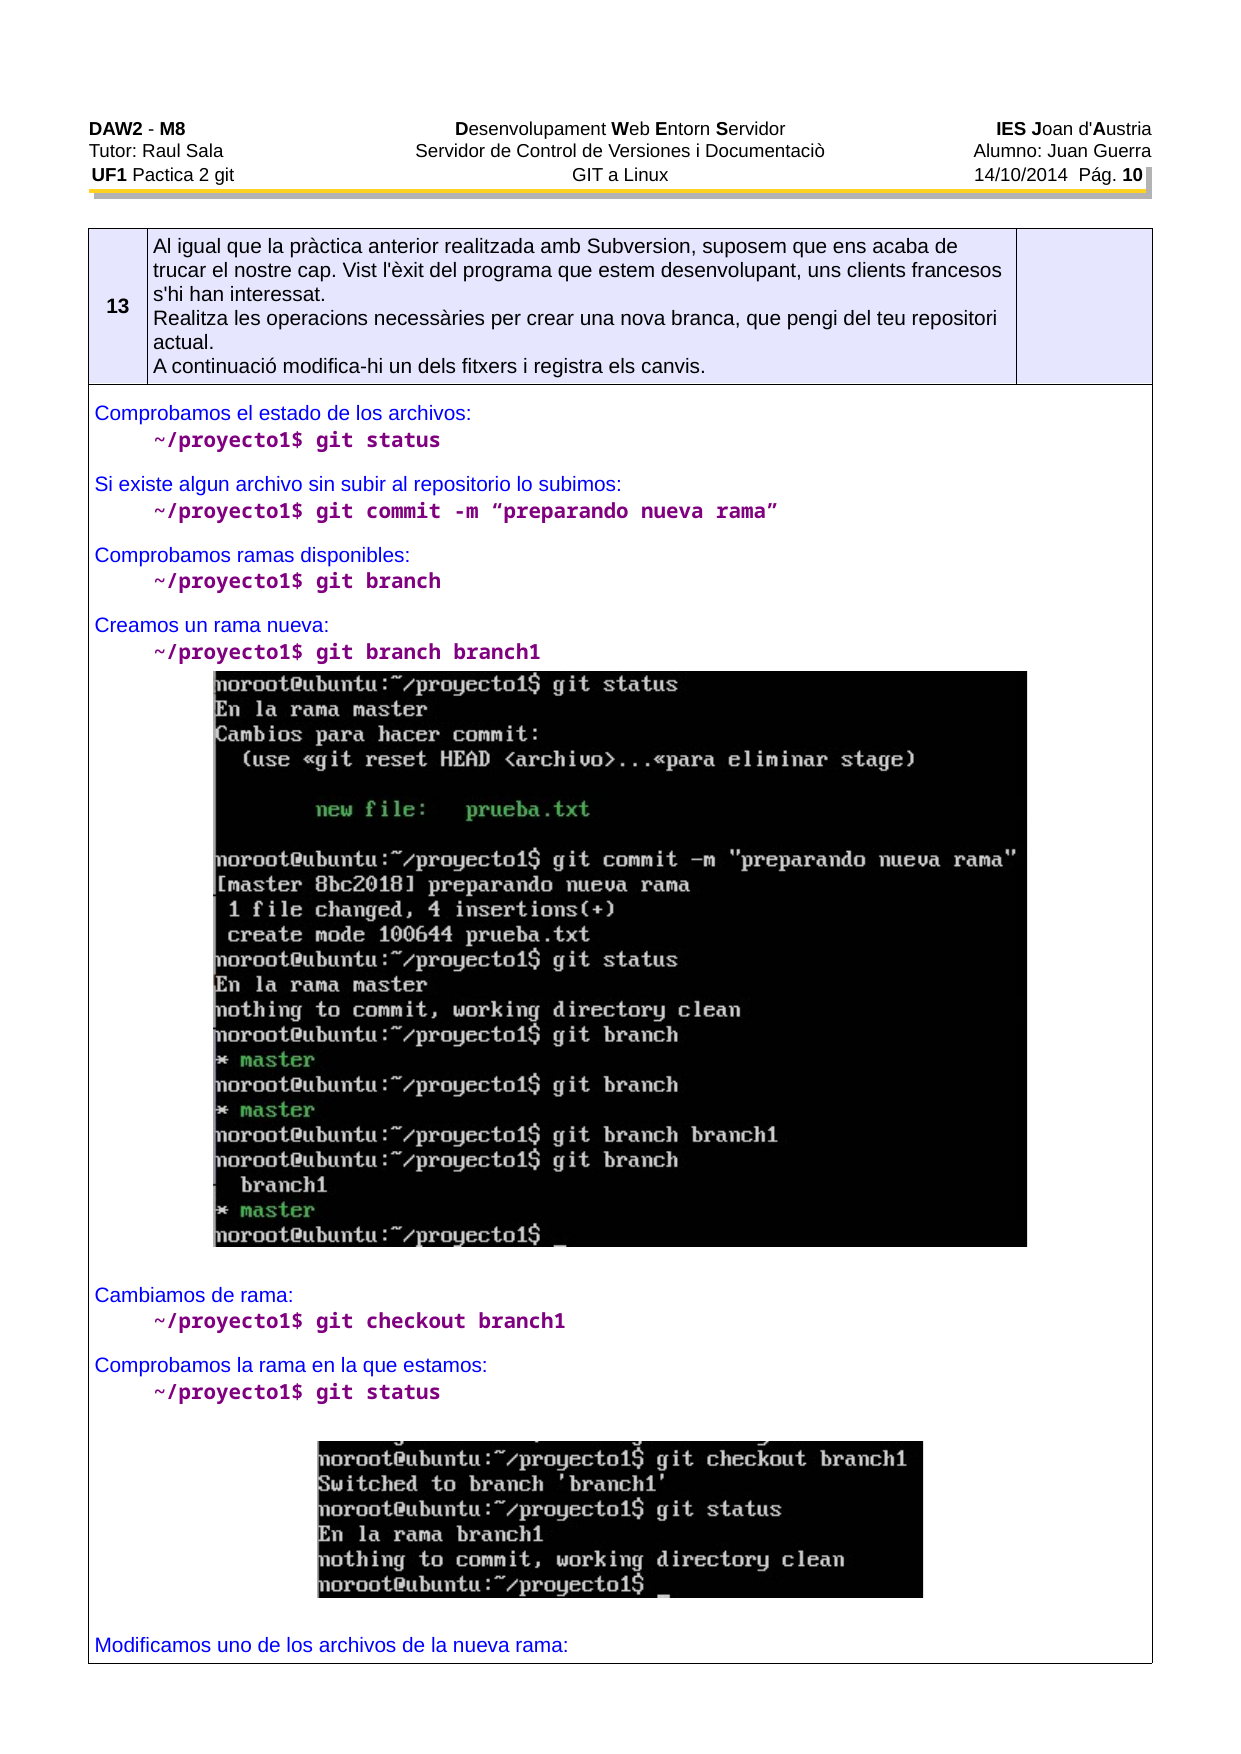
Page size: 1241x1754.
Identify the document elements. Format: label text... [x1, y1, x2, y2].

table_header 13 [89, 229, 147, 383]
table_header Al igual que la pràctica anterior realitzada amb Subversion, suposem que ens acaba de trucar el nostre cap. Vist l'èxit del programa que estem desenvolupant, uns clients francesos s'hi han interessat. Realitza les operacions necessàries per crear una nova branca, que pengi del teu repositori actual. A continuació modifica-hi un dels fitxers i registra els canvis. [148, 229, 1016, 383]
table_header [1017, 229, 1152, 383]
picture [213, 671, 1028, 1247]
picture [317, 1441, 924, 1598]
table_cell Comprobamos el estado de los archivos: ~/proyecto1$ git status Si existe algun archivo sin subir al repositorio lo subimos: ~/proyecto1$ git commit -m “preparando nueva rama” Comprobamos ramas disponibles: ~/proyecto1$ git branch Creamos un rama nueva: ~/proyecto1$ git branch branch1 Cambiamos de rama: ~/proyecto1$ git checkout branch1 Comprobamos la rama en la que estamos: ~/proyecto1$ git status Modificamos uno de los archivos de la nueva rama: [89, 385, 1152, 1663]
